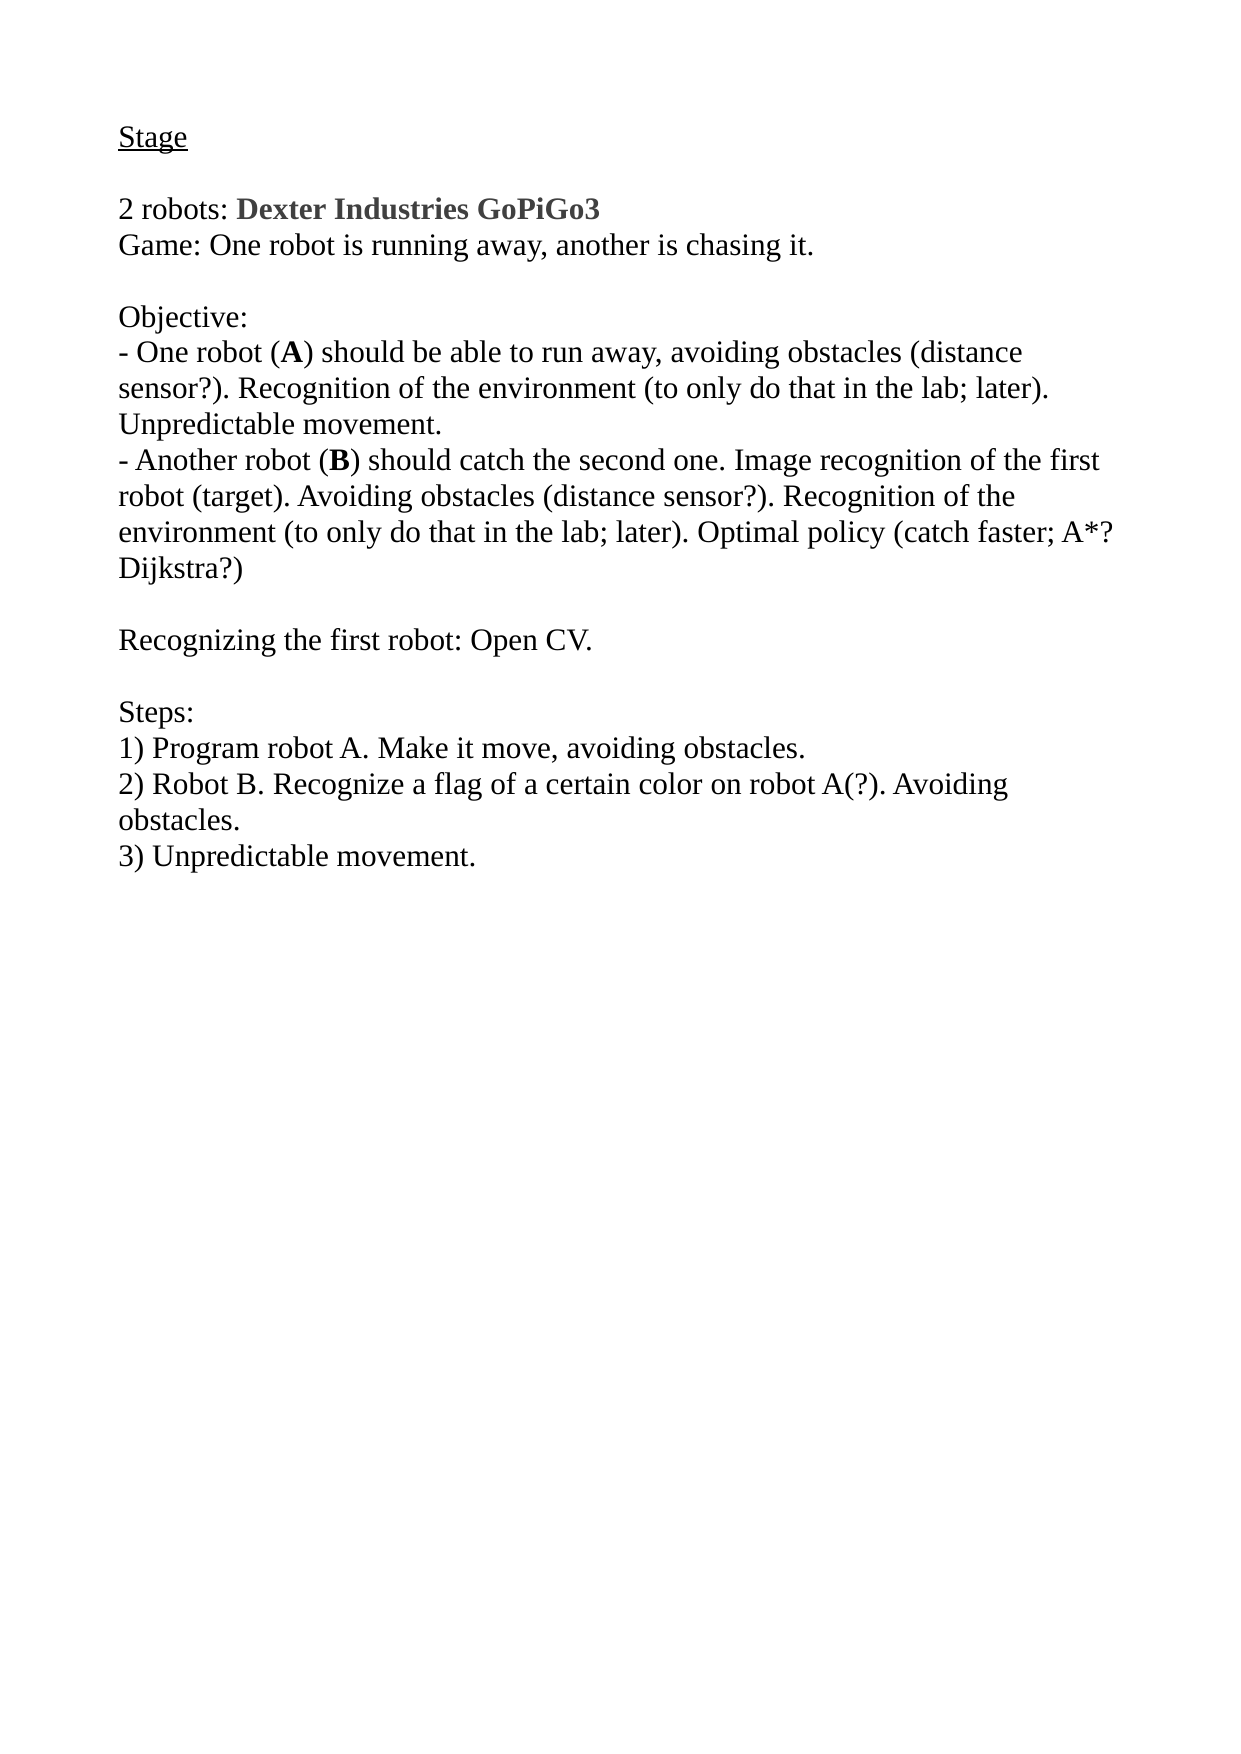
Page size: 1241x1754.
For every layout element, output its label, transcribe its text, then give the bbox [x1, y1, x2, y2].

text Stage [118, 118, 1122, 154]
text - One robot (A) should be able to run away, avoiding obstacles (distance sensor?). Recognition of the environment (to only do that in the lab; later). Unpredictable movement. [118, 334, 1122, 442]
text - Another robot (B) should catch the second one. Image recognition of the first robot (target). Avoiding obstacles (distance sensor?). Recognition of the environment (to only do that in the lab; later). Optimal policy (catch faster; A*? Dijkstra?) [118, 442, 1122, 585]
text 3) Unpredictable movement. [118, 837, 1122, 873]
text Game: One robot is running away, another is chasing it. [118, 226, 1122, 262]
text 2) Robot B. Recognize a flag of a certain color on robot A(?). Avoiding obstacles. [118, 765, 1122, 837]
text Objective: [118, 298, 1122, 334]
text 2 robots: Dexter Industries GoPiGo3 [118, 190, 1122, 226]
text 1) Program robot A. Make it move, avoiding obstacles. [118, 729, 1122, 765]
text Steps: [118, 693, 1122, 729]
text Recognizing the first robot: Open CV. [118, 621, 1122, 657]
